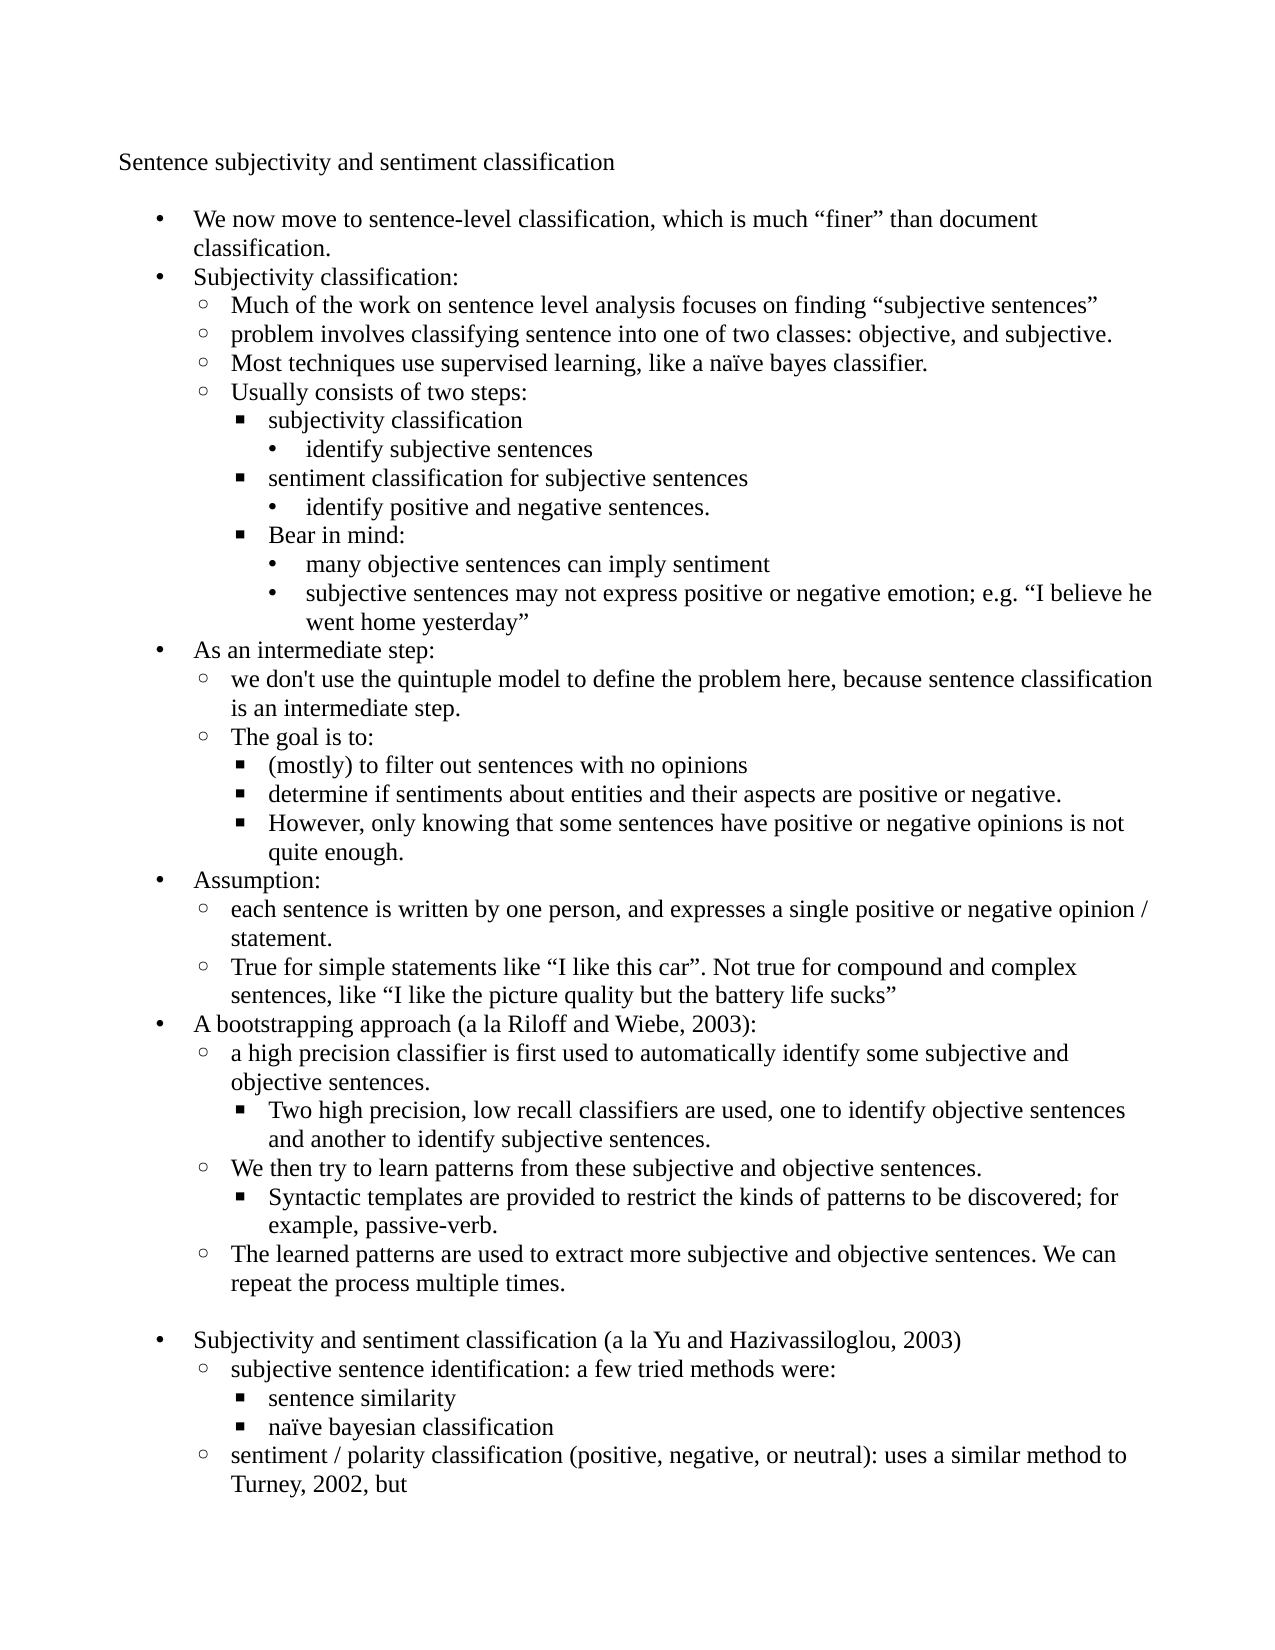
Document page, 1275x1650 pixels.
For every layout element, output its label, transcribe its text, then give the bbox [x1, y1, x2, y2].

list subjective sentence identification: a few tried methods were: [193, 1354, 1157, 1383]
list sentiment classification for subjective sentences [231, 463, 1157, 492]
list (mostly) to filter out sentences with no opinions [231, 751, 1157, 779]
list A bootstrapping approach (a la Riloff and Wiebe, 2003): [156, 1009, 1157, 1038]
list identify subjective sentences [268, 434, 1157, 463]
list Usually consists of two steps: [193, 377, 1157, 406]
list a high precision classifier is first used to automatically identify some subjective and objective sentences. [193, 1038, 1157, 1096]
list sentence similarity [231, 1383, 1157, 1412]
list Two high precision, low recall classifiers are used, one to identify objective sentences and another to identify subjective sentences. [231, 1096, 1157, 1153]
list Subjectivity classification: [156, 262, 1157, 291]
list sentiment / polarity classification (positive, negative, or neutral): uses a similar method to Turney, 2002, but [193, 1441, 1157, 1498]
list subjectivity classification [231, 406, 1157, 434]
list Syntactic templates are provided to restrict the kinds of patterns to be discovered; for example, passive-verb. [231, 1182, 1157, 1239]
list subjective sentences may not express positive or negative emotion; e.g. “I believe he went home yesterday” [268, 578, 1157, 636]
list we don't use the quintuple model to define the problem here, because sentence classification is an intermediate step. [193, 664, 1157, 722]
list Much of the work on sentence level analysis focuses on finding “subjective sentences” [193, 291, 1157, 319]
list We now move to sentence-level classification, which is much “finer” than document classification. [156, 204, 1157, 262]
list True for simple statements like “I like this car”. Not true for compound and complex sentences, like “I like the picture quality but the battery life sucks” [193, 952, 1157, 1009]
list Assumption: [156, 866, 1157, 894]
list The goal is to: [193, 722, 1157, 751]
list The learned patterns are used to extract more subjective and objective sentences. We can repeat the process multiple times. [193, 1239, 1157, 1326]
list Bear in mind: [231, 521, 1157, 549]
list determine if sentiments about entities and their aspects are positive or negative. [231, 779, 1157, 808]
text Sentence subjectivity and sentiment classification [118, 147, 1157, 176]
list As an intermediate step: [156, 636, 1157, 664]
list each sentence is written by one person, and expresses a single positive or negative opinion / statement. [193, 894, 1157, 952]
list identify positive and negative sentences. [268, 492, 1157, 521]
list However, only knowing that some sentences have positive or negative opinions is not quite enough. [231, 808, 1157, 866]
list Subjectivity and sentiment classification (a la Yu and Hazivassiloglou, 2003) [156, 1326, 1157, 1354]
list naïve bayesian classification [231, 1412, 1157, 1441]
list many objective sentences can imply sentiment [268, 549, 1157, 578]
list Most techniques use supervised learning, like a naïve bayes classifier. [193, 348, 1157, 377]
list problem involves classifying sentence into one of two classes: objective, and subjective. [193, 319, 1157, 348]
list We then try to learn patterns from these subjective and objective sentences. [193, 1153, 1157, 1182]
